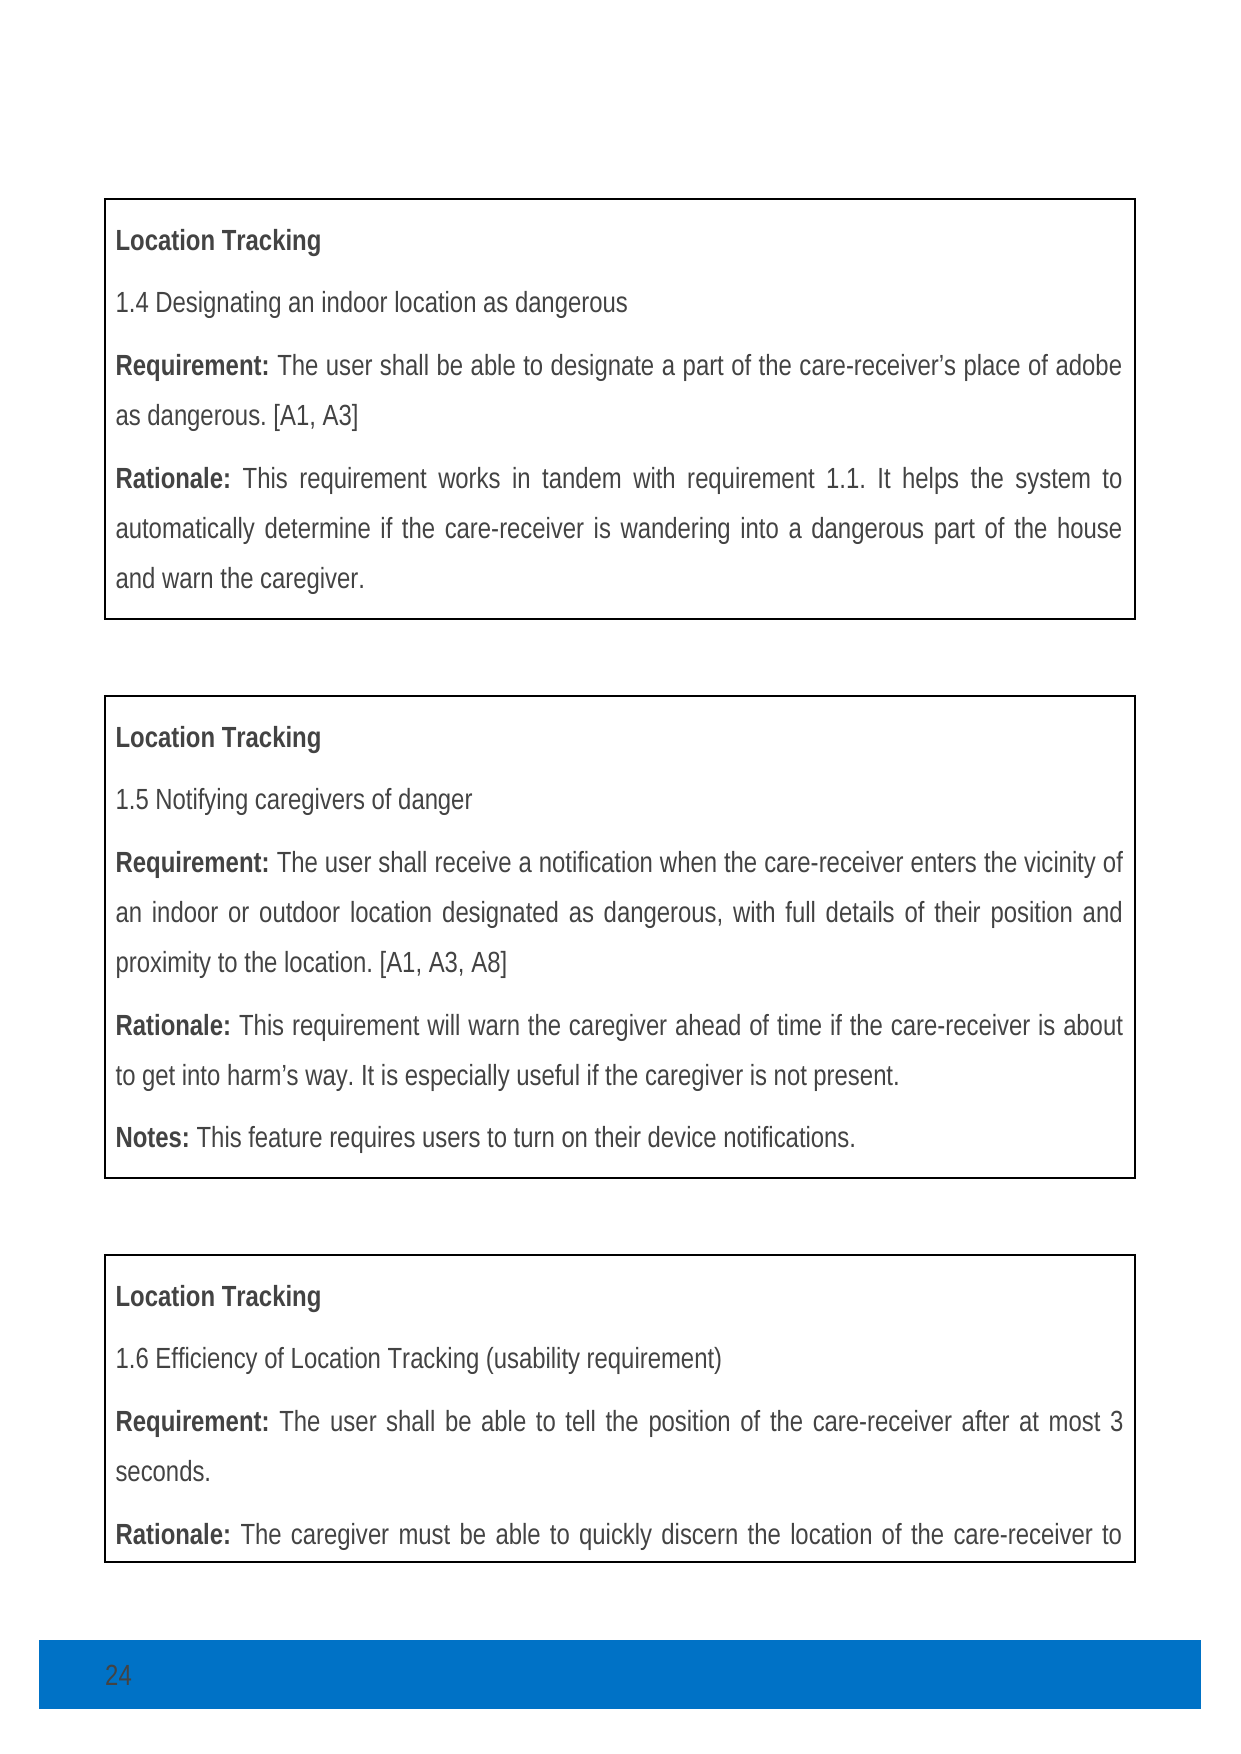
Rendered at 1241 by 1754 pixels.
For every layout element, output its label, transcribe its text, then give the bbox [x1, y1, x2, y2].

table_header Location Tracking 1.5 Notifying caregivers of danger Requirement: The user shall receive a notification when the care-receiver enters the vicinity of an indoor or outdoor location designated as dangerous, with full details of their position and proximity to the location. [A1, A3, A8] Rationale: This requirement will warn the caregiver ahead of time if the care-receiver is about to get into harm’s way. It is especially useful if the caregiver is not present. Notes: This feature requires users to turn on their device notifications. [106, 697, 1134, 1177]
table_header Location Tracking 1.6 Efficiency of Location Tracking (usability requirement) Requirement: The user shall be able to tell the position of the care-receiver after at most 3 seconds. Rationale: The caregiver must be able to quickly discern the location of the care-receiver to [106, 1256, 1134, 1561]
table_header Location Tracking 1.4 Designating an indoor location as dangerous Requirement: The user shall be able to designate a part of the care-receiver’s place of adobe as dangerous. [A1, A3] Rationale: This requirement works in tandem with requirement 1.1. It helps the system to automatically determine if the care-receiver is wandering into a dangerous part of the house and warn the caregiver. [106, 200, 1134, 617]
